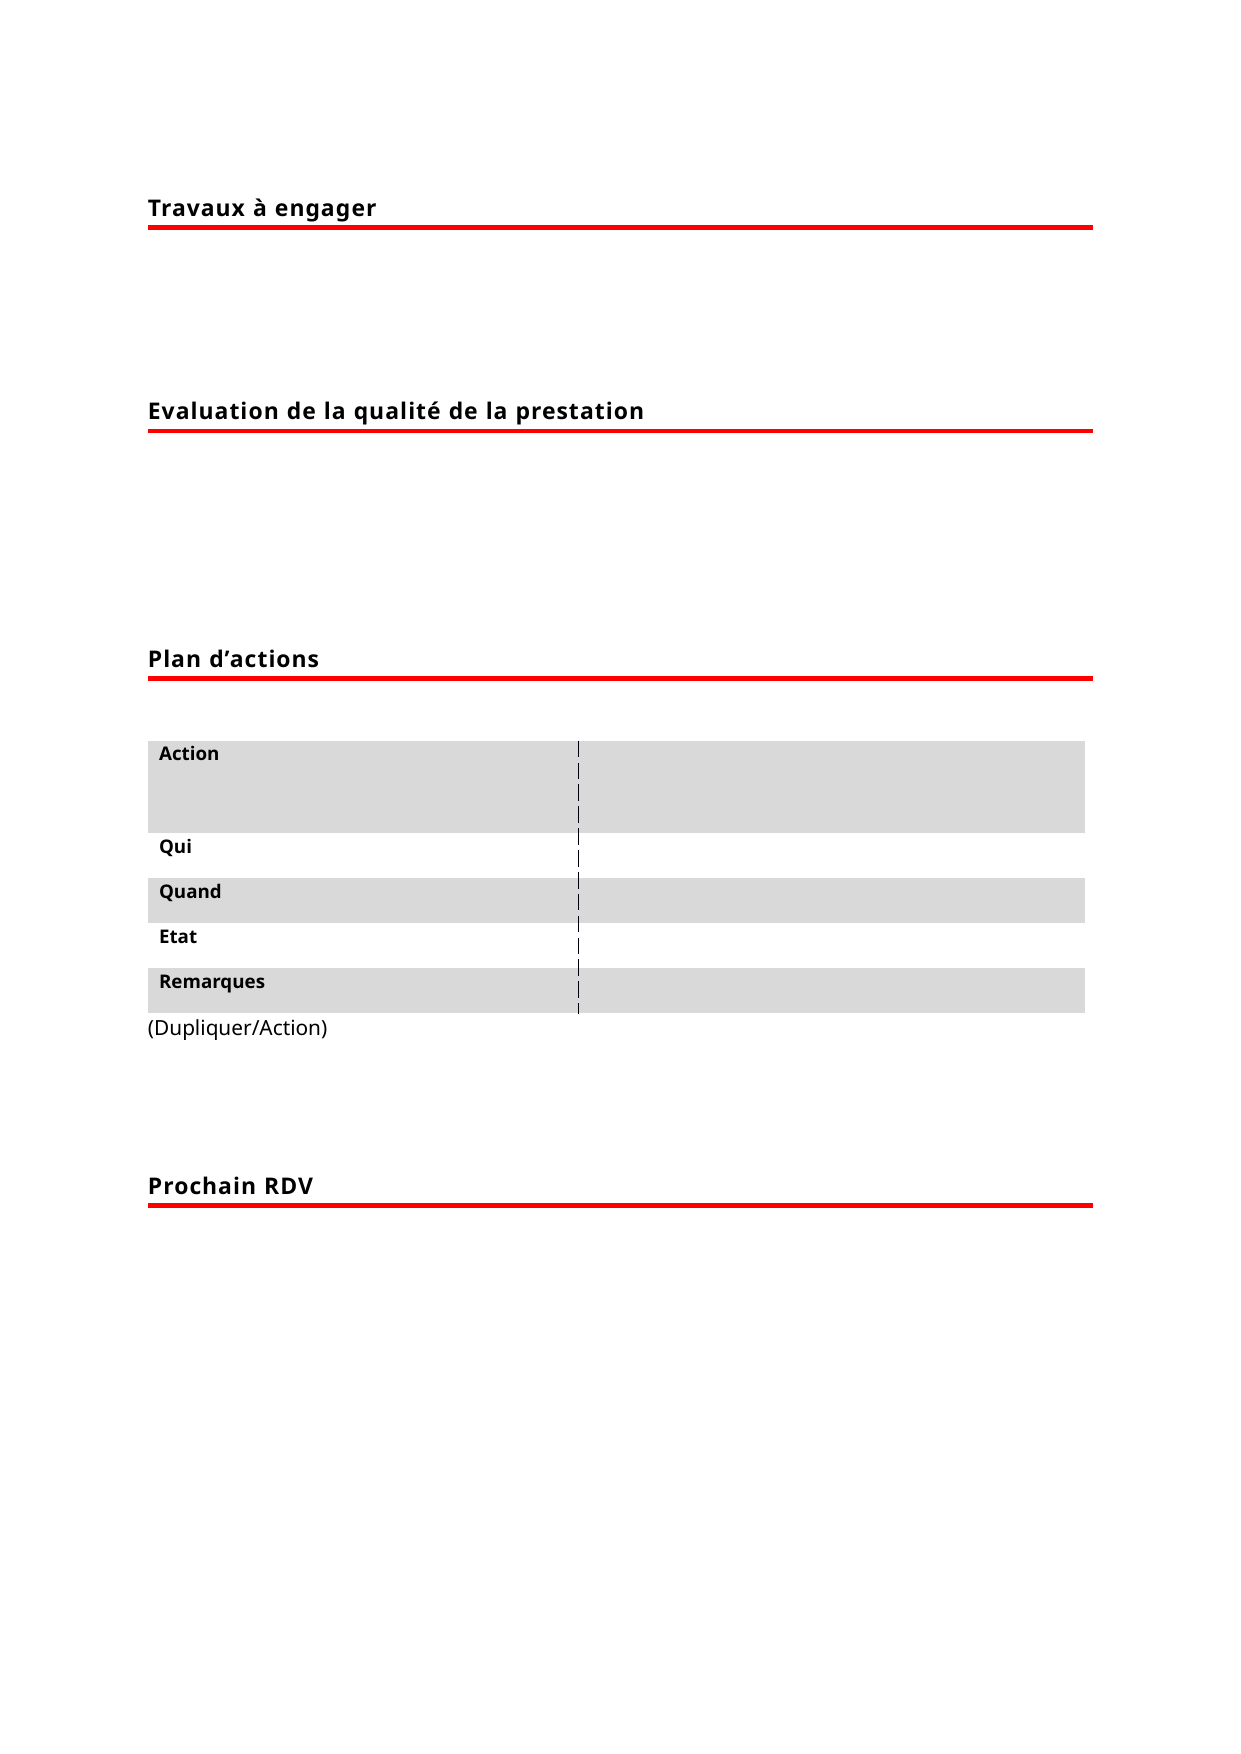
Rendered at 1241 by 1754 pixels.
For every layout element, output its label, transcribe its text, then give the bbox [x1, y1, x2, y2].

table_cell [579, 923, 1085, 968]
table_cell Quand [148, 878, 579, 923]
table_header Action [148, 741, 579, 833]
table_header [579, 741, 1085, 833]
subtitle Travaux à engager [148, 192, 1093, 225]
text (Dupliquer/Action) [148, 1013, 1093, 1042]
table_cell Remarques [148, 968, 579, 1013]
table_cell Qui [148, 833, 579, 878]
table_cell [579, 878, 1085, 923]
subtitle Prochain RDV [148, 1170, 1093, 1203]
subtitle Evaluation de la qualité de la prestation [148, 395, 1093, 429]
table_cell Etat [148, 923, 579, 968]
subtitle Plan d’actions [148, 643, 1093, 676]
table_cell [579, 833, 1085, 878]
table_cell [579, 968, 1085, 1013]
